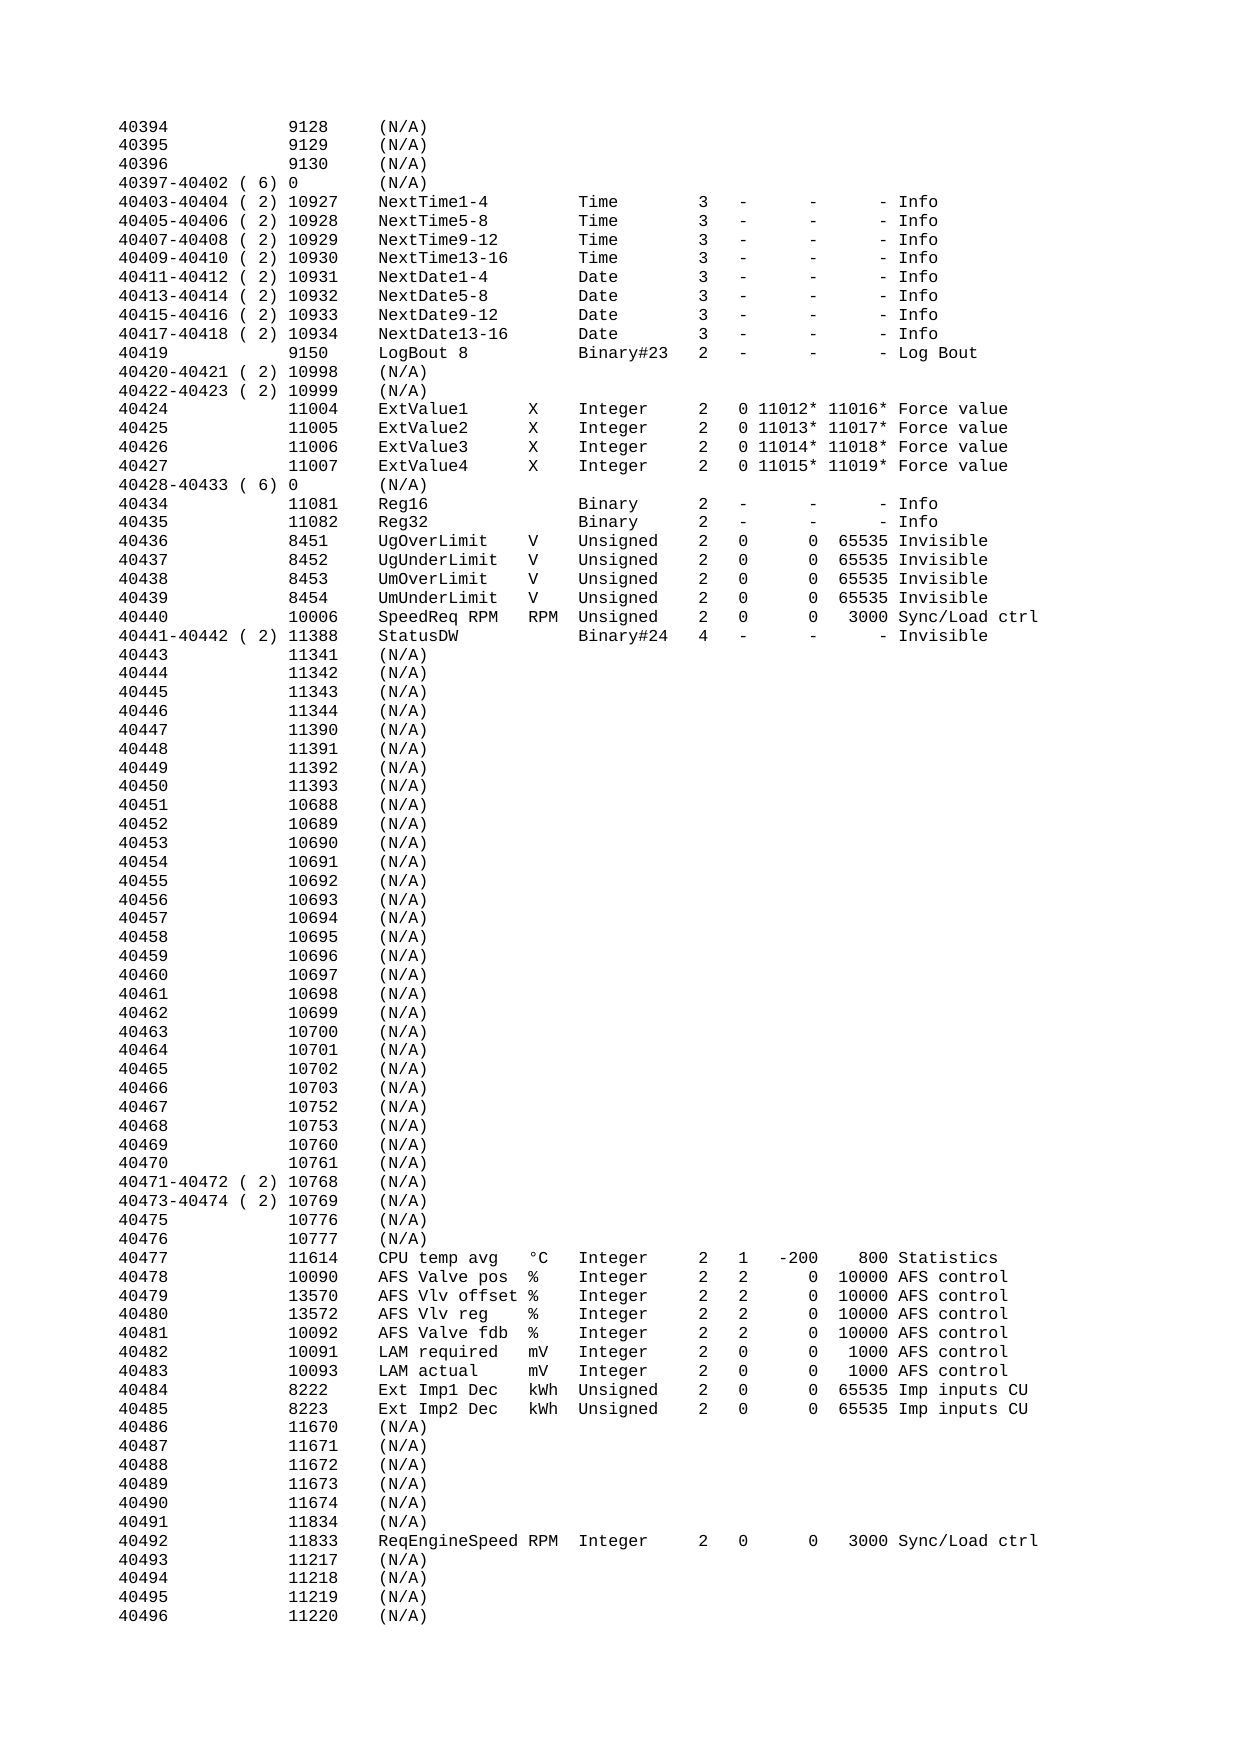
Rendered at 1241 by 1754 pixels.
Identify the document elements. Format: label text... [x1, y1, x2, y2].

text 40440 10006 SpeedReq RPM RPM Unsigned 2 0 0 3000 Sync/Load ctrl [118, 608, 1122, 627]
text 40426 11006 ExtValue3 X Integer 2 0 11014* 11018* Force value [118, 439, 1122, 457]
text 40407-40408 ( 2) 10929 NextTime9-12 Time 3 - - - Info [118, 231, 1122, 250]
text 40438 8453 UmOverLimit V Unsigned 2 0 0 65535 Invisible [118, 571, 1122, 589]
text 40492 11833 ReqEngineSpeed RPM Integer 2 0 0 3000 Sync/Load ctrl [118, 1532, 1122, 1551]
text 40464 10701 (N/A) [118, 1042, 1122, 1061]
text 40476 10777 (N/A) [118, 1231, 1122, 1249]
text 40478 10090 AFS Valve pos % Integer 2 2 0 10000 AFS control [118, 1268, 1122, 1287]
text 40473-40474 ( 2) 10769 (N/A) [118, 1193, 1122, 1212]
text 40462 10699 (N/A) [118, 1004, 1122, 1023]
text 40428-40433 ( 6) 0 (N/A) [118, 476, 1122, 495]
text 40435 11082 Reg32 Binary 2 - - - Info [118, 514, 1122, 533]
text 40465 10702 (N/A) [118, 1061, 1122, 1080]
text 40488 11672 (N/A) [118, 1457, 1122, 1476]
text 40444 11342 (N/A) [118, 665, 1122, 684]
text 40436 8451 UgOverLimit V Unsigned 2 0 0 65535 Invisible [118, 533, 1122, 552]
text 40457 10694 (N/A) [118, 910, 1122, 929]
text 40445 11343 (N/A) [118, 684, 1122, 703]
text 40395 9129 (N/A) [118, 137, 1122, 156]
text 40448 11391 (N/A) [118, 740, 1122, 759]
text 40483 10093 LAM actual mV Integer 2 0 0 1000 AFS control [118, 1362, 1122, 1381]
text 40468 10753 (N/A) [118, 1117, 1122, 1136]
text 40487 11671 (N/A) [118, 1438, 1122, 1457]
text 40461 10698 (N/A) [118, 985, 1122, 1004]
text 40489 11673 (N/A) [118, 1476, 1122, 1494]
text 40482 10091 LAM required mV Integer 2 0 0 1000 AFS control [118, 1344, 1122, 1362]
text 40396 9130 (N/A) [118, 156, 1122, 175]
text 40451 10688 (N/A) [118, 797, 1122, 816]
text 40452 10689 (N/A) [118, 816, 1122, 834]
text 40409-40410 ( 2) 10930 NextTime13-16 Time 3 - - - Info [118, 250, 1122, 269]
text 40486 11670 (N/A) [118, 1419, 1122, 1438]
text 40403-40404 ( 2) 10927 NextTime1-4 Time 3 - - - Info [118, 193, 1122, 212]
text 40495 11219 (N/A) [118, 1589, 1122, 1608]
text 40496 11220 (N/A) [118, 1608, 1122, 1626]
text 40470 10761 (N/A) [118, 1155, 1122, 1174]
text 40463 10700 (N/A) [118, 1023, 1122, 1042]
text 40450 11393 (N/A) [118, 778, 1122, 797]
text 40437 8452 UgUnderLimit V Unsigned 2 0 0 65535 Invisible [118, 552, 1122, 571]
text 40447 11390 (N/A) [118, 721, 1122, 740]
text 40415-40416 ( 2) 10933 NextDate9-12 Date 3 - - - Info [118, 307, 1122, 326]
text 40494 11218 (N/A) [118, 1570, 1122, 1589]
text 40446 11344 (N/A) [118, 703, 1122, 721]
text 40427 11007 ExtValue4 X Integer 2 0 11015* 11019* Force value [118, 457, 1122, 476]
text 40475 10776 (N/A) [118, 1212, 1122, 1231]
text 40417-40418 ( 2) 10934 NextDate13-16 Date 3 - - - Info [118, 326, 1122, 344]
text 40424 11004 ExtValue1 X Integer 2 0 11012* 11016* Force value [118, 401, 1122, 420]
text 40471-40472 ( 2) 10768 (N/A) [118, 1174, 1122, 1193]
text 40419 9150 LogBout 8 Binary#23 2 - - - Log Bout [118, 344, 1122, 363]
text 40455 10692 (N/A) [118, 872, 1122, 891]
text 40405-40406 ( 2) 10928 NextTime5-8 Time 3 - - - Info [118, 212, 1122, 231]
text 40481 10092 AFS Valve fdb % Integer 2 2 0 10000 AFS control [118, 1325, 1122, 1344]
text 40477 11614 CPU temp avg °C Integer 2 1 -200 800 Statistics [118, 1249, 1122, 1268]
text 40434 11081 Reg16 Binary 2 - - - Info [118, 495, 1122, 514]
text 40454 10691 (N/A) [118, 853, 1122, 872]
text 40480 13572 AFS Vlv reg % Integer 2 2 0 10000 AFS control [118, 1306, 1122, 1325]
text 40449 11392 (N/A) [118, 759, 1122, 778]
text 40458 10695 (N/A) [118, 929, 1122, 948]
text 40397-40402 ( 6) 0 (N/A) [118, 175, 1122, 193]
text 40493 11217 (N/A) [118, 1551, 1122, 1570]
text 40491 11834 (N/A) [118, 1513, 1122, 1532]
text 40413-40414 ( 2) 10932 NextDate5-8 Date 3 - - - Info [118, 288, 1122, 307]
text 40490 11674 (N/A) [118, 1494, 1122, 1513]
text 40425 11005 ExtValue2 X Integer 2 0 11013* 11017* Force value [118, 420, 1122, 439]
text 40456 10693 (N/A) [118, 891, 1122, 910]
text 40466 10703 (N/A) [118, 1080, 1122, 1098]
text 40439 8454 UmUnderLimit V Unsigned 2 0 0 65535 Invisible [118, 589, 1122, 608]
text 40467 10752 (N/A) [118, 1098, 1122, 1117]
text 40453 10690 (N/A) [118, 834, 1122, 853]
text 40460 10697 (N/A) [118, 967, 1122, 985]
text 40485 8223 Ext Imp2 Dec kWh Unsigned 2 0 0 65535 Imp inputs CU [118, 1400, 1122, 1419]
text 40443 11341 (N/A) [118, 646, 1122, 665]
text 40469 10760 (N/A) [118, 1136, 1122, 1155]
text 40411-40412 ( 2) 10931 NextDate1-4 Date 3 - - - Info [118, 269, 1122, 288]
text 40459 10696 (N/A) [118, 948, 1122, 967]
text 40394 9128 (N/A) [118, 118, 1122, 137]
text 40484 8222 Ext Imp1 Dec kWh Unsigned 2 0 0 65535 Imp inputs CU [118, 1381, 1122, 1400]
text 40422-40423 ( 2) 10999 (N/A) [118, 382, 1122, 401]
text 40441-40442 ( 2) 11388 StatusDW Binary#24 4 - - - Invisible [118, 627, 1122, 646]
text 40479 13570 AFS Vlv offset % Integer 2 2 0 10000 AFS control [118, 1287, 1122, 1306]
text 40420-40421 ( 2) 10998 (N/A) [118, 363, 1122, 382]
